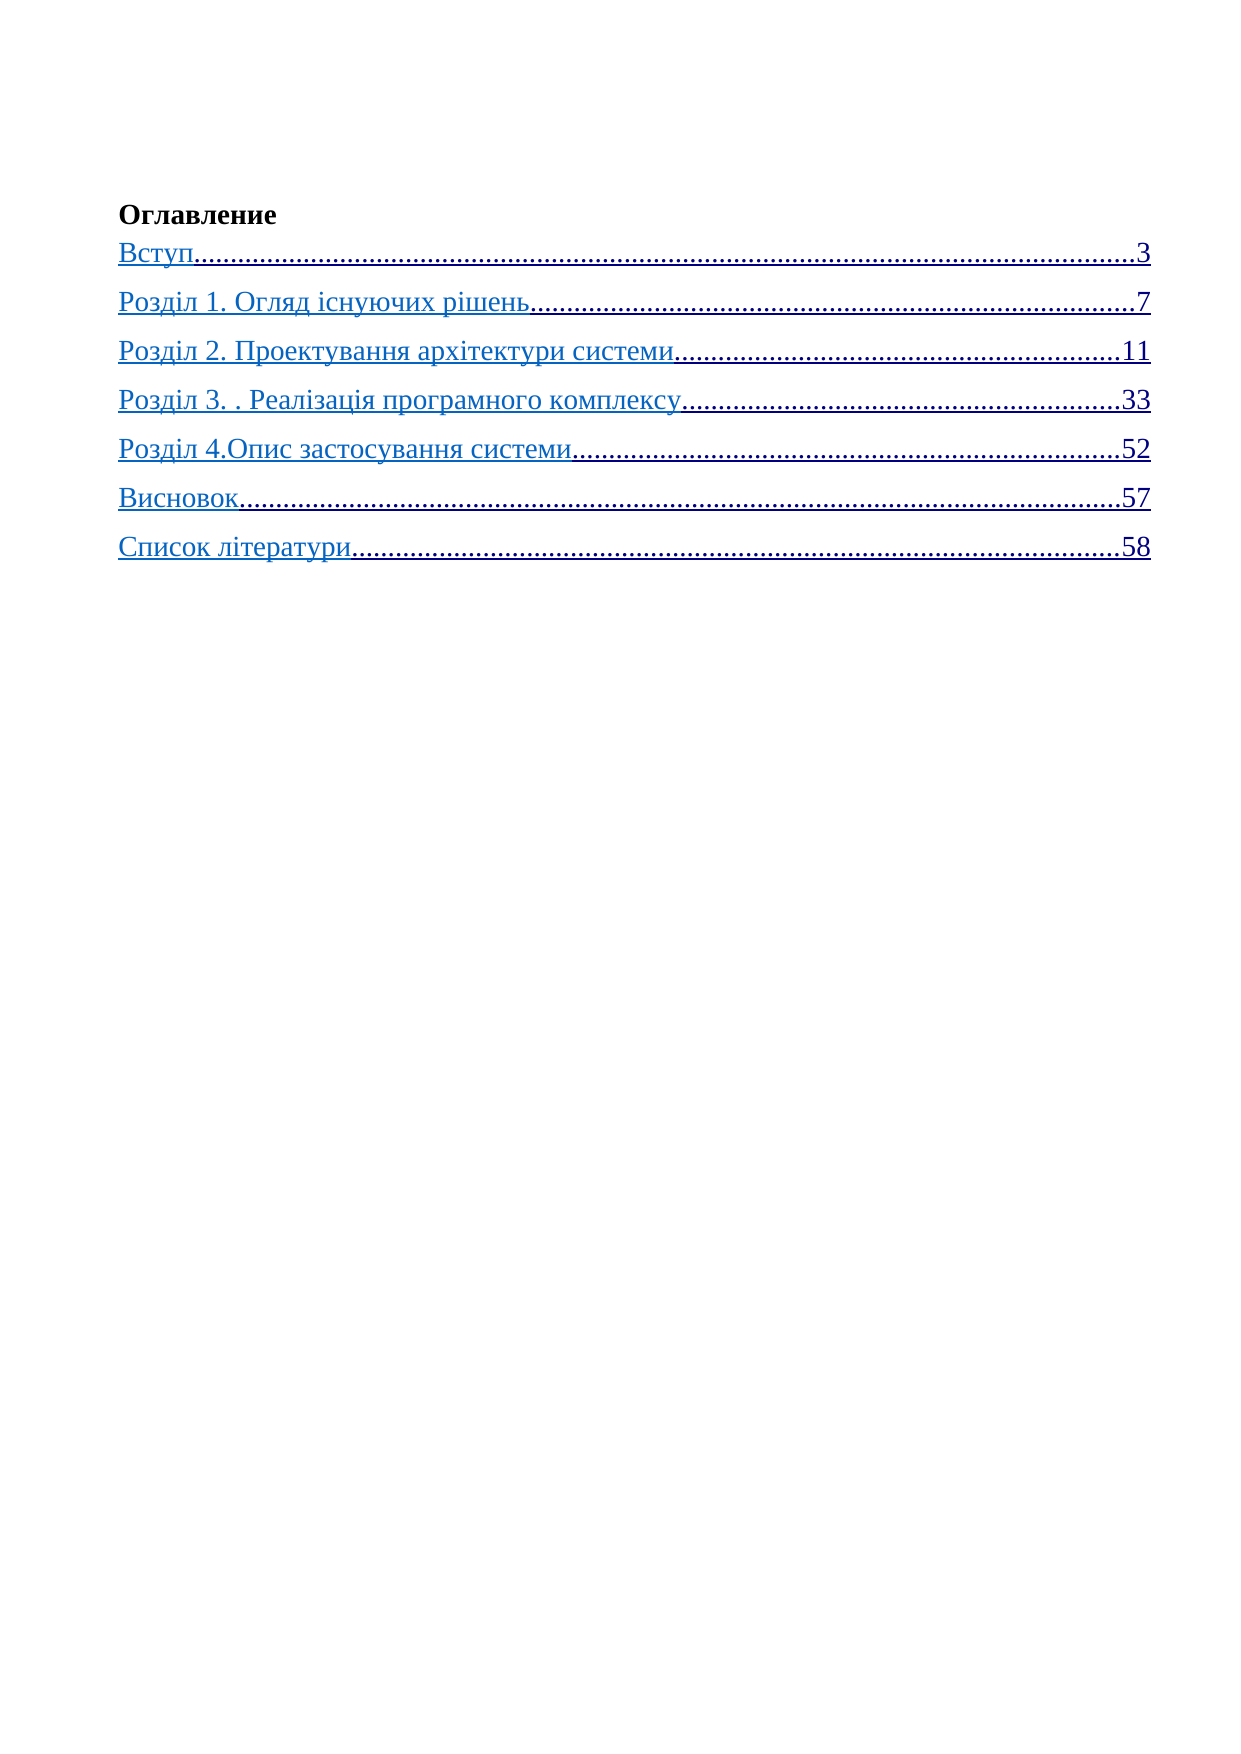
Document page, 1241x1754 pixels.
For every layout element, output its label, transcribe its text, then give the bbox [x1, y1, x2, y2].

text Список літератури 58 [118, 529, 1152, 563]
text Розділ 3. . Реалізація програмного комплексу 33 [118, 382, 1152, 416]
text Розділ 2. Проектування архітектури системи 11 [118, 333, 1152, 367]
text Розділ 1. Огляд існуючих рішень 7 [118, 284, 1152, 318]
text Розділ 4.Опис застосування системи 52 [118, 431, 1152, 465]
text Вступ 3 [118, 235, 1152, 269]
text Висновок 57 [118, 480, 1152, 514]
text Оглавление [118, 197, 1152, 230]
